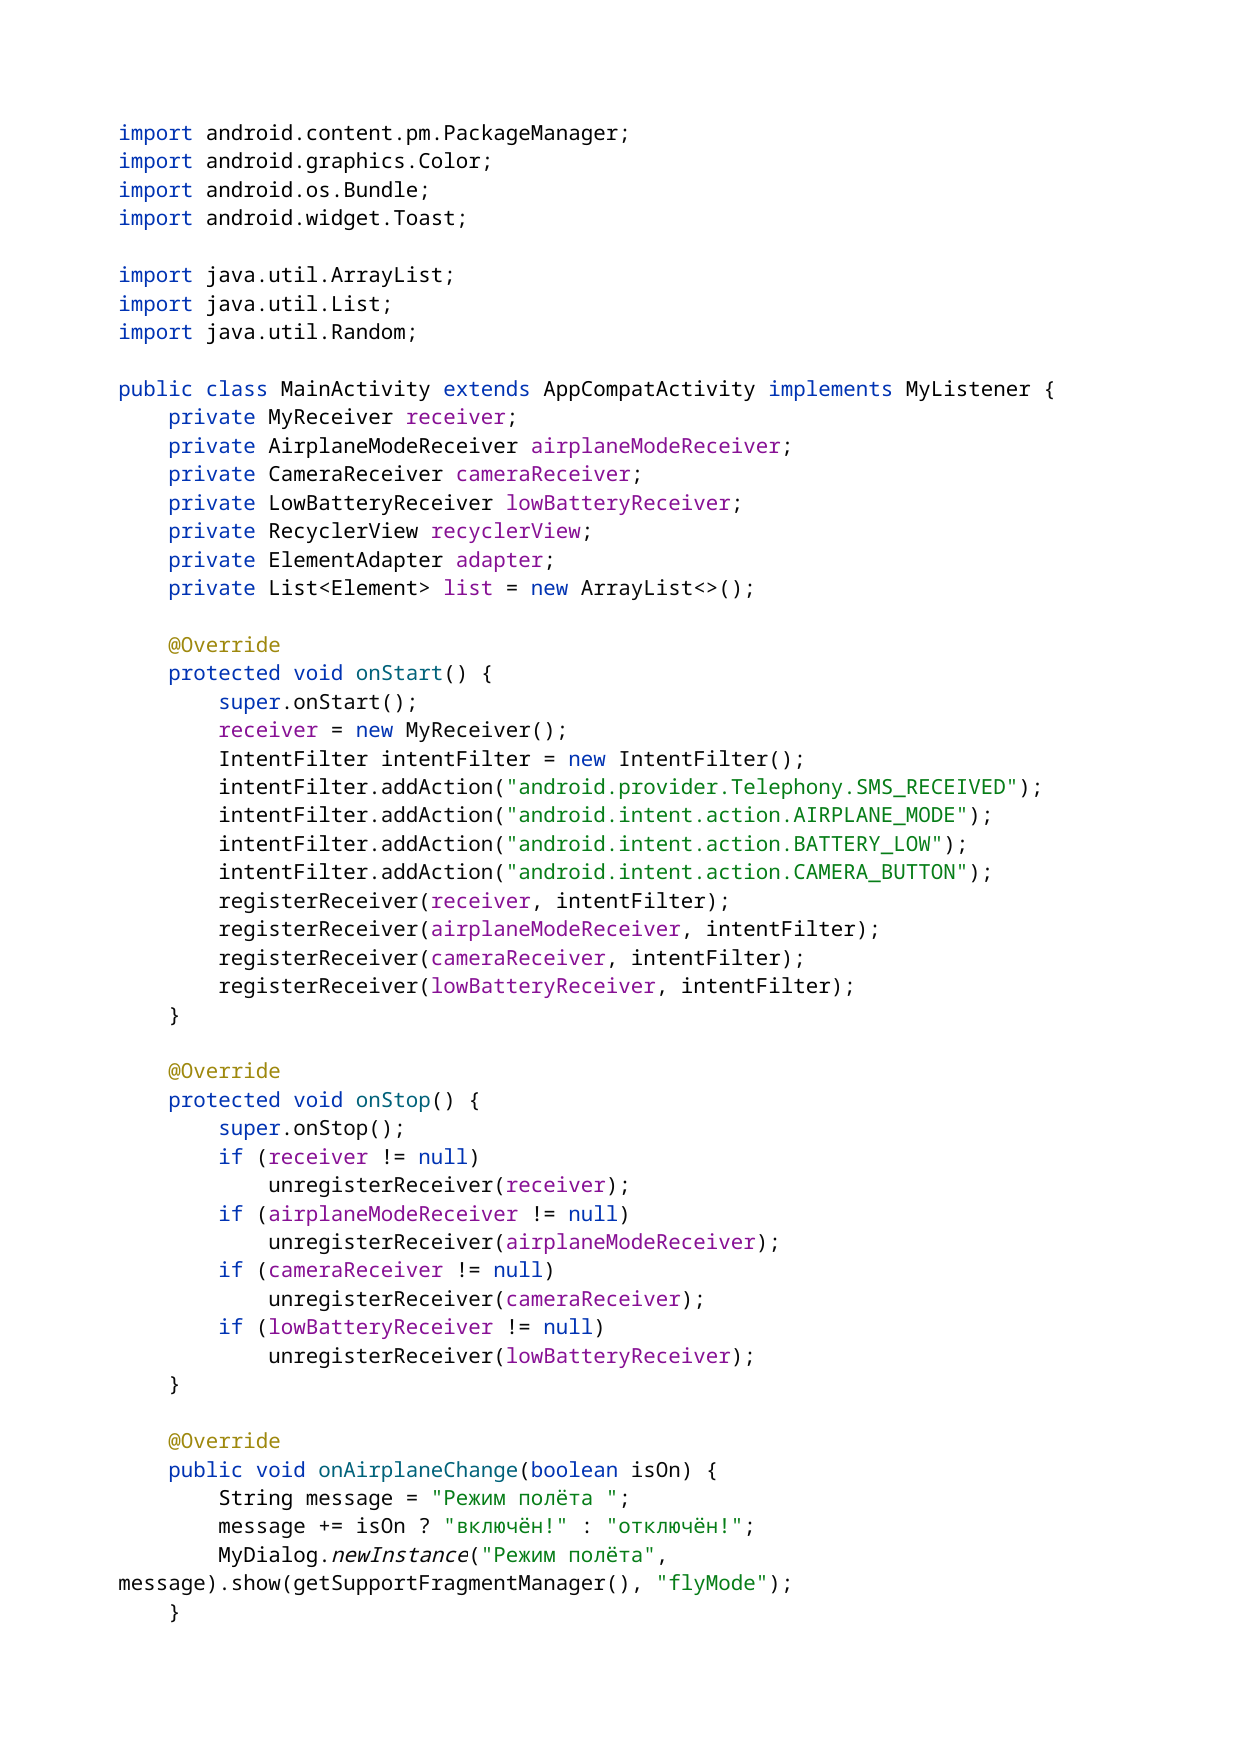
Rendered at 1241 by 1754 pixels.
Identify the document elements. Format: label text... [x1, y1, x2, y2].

text import android.content.pm.PackageManager; import android.graphics.Color; import android.os.Bundle; import android.widget.Toast; import java.util.ArrayList; import java.util.List; import java.util.Random; public class MainActivity extends AppCompatActivity implements MyListener { private MyReceiver receiver; private AirplaneModeReceiver airplaneModeReceiver; private CameraReceiver cameraReceiver; private LowBatteryReceiver lowBatteryReceiver; private RecyclerView recyclerView; private ElementAdapter adapter; private List<Element> list = new ArrayList<>(); @Override protected void onStart() { super.onStart(); receiver = new MyReceiver(); IntentFilter intentFilter = new IntentFilter(); intentFilter.addAction("android.provider.Telephony.SMS_RECEIVED"); intentFilter.addAction("android.intent.action.AIRPLANE_MODE"); intentFilter.addAction("android.intent.action.BATTERY_LOW"); intentFilter.addAction("android.intent.action.CAMERA_BUTTON"); registerReceiver(receiver, intentFilter); registerReceiver(airplaneModeReceiver, intentFilter); registerReceiver(cameraReceiver, intentFilter); registerReceiver(lowBatteryReceiver, intentFilter); } @Override protected void onStop() { super.onStop(); if (receiver != null) unregisterReceiver(receiver); if (airplaneModeReceiver != null) unregisterReceiver(airplaneModeReceiver); if (cameraReceiver != null) unregisterReceiver(cameraReceiver); if (lowBatteryReceiver != null) unregisterReceiver(lowBatteryReceiver); } @Override public void onAirplaneChange(boolean isOn) { String message = "Режим полёта "; message += isOn ? "включён!" : "отключён!"; MyDialog.newInstance("Режим полёта", message).show(getSupportFragmentManager(), "flyMode"); } [118, 118, 1122, 1625]
